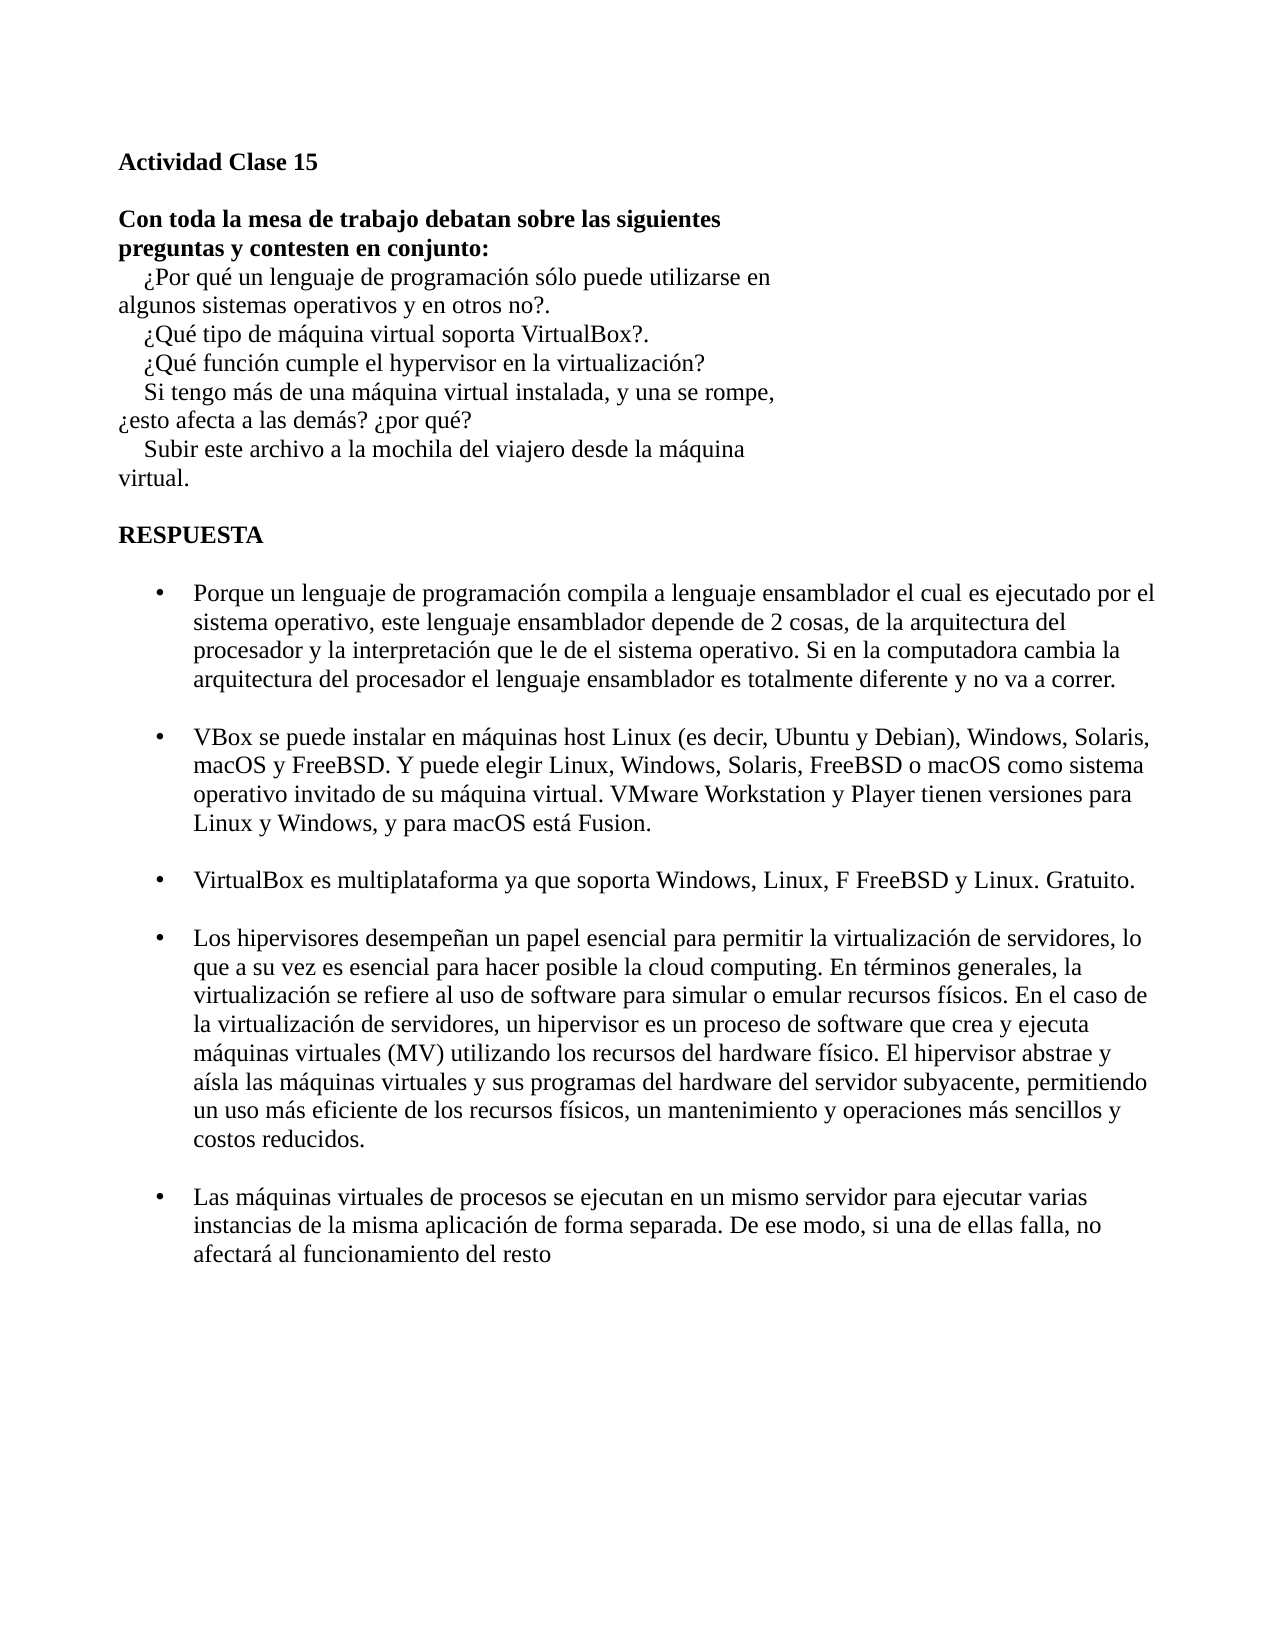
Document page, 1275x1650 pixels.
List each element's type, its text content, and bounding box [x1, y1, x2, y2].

text  Si tengo más de una máquina virtual instalada, y una se rompe, [118, 377, 1157, 406]
text Con toda la mesa de trabajo debatan sobre las siguientes [118, 204, 1157, 233]
list Las máquinas virtuales de procesos se ejecutan en un mismo servidor para ejecutar varias instancias de la misma aplicación de forma separada. De ese modo, si una de ellas falla, no afectará al funcionamiento del resto [156, 1182, 1157, 1268]
text  Subir este archivo a la mochila del viajero desde la máquina [118, 434, 1157, 463]
text preguntas y contesten en conjunto: [118, 233, 1157, 262]
text ¿esto afecta a las demás? ¿por qué? [118, 406, 1157, 434]
text  ¿Qué función cumple el hypervisor en la virtualización? [118, 348, 1157, 377]
list Porque un lenguaje de programación compila a lenguaje ensamblador el cual es ejecutado por el sistema operativo, este lenguaje ensamblador depende de 2 cosas, de la arquitectura del procesador y la interpretación que le de el sistema operativo. Si en la computadora cambia la arquitectura del procesador el lenguaje ensamblador es totalmente diferente y no va a correr. [156, 578, 1157, 693]
text Actividad Clase 15 [118, 147, 1157, 176]
list VirtualBox es multiplataforma ya que soporta Windows, Linux, F FreeBSD y Linux. Gratuito. [156, 866, 1157, 894]
list Los hipervisores desempeñan un papel esencial para permitir la virtualización de servidores, lo que a su vez es esencial para hacer posible la cloud computing. En términos generales, la virtualización se refiere al uso de software para simular o emular recursos físicos. En el caso de la virtualización de servidores, un hipervisor es un proceso de software que crea y ejecuta máquinas virtuales (MV) utilizando los recursos del hardware físico. El hipervisor abstrae y aísla las máquinas virtuales y sus programas del hardware del servidor subyacente, permitiendo un uso más eficiente de los recursos físicos, un mantenimiento y operaciones más sencillos y costos reducidos. [156, 923, 1157, 1153]
text algunos sistemas operativos y en otros no?. [118, 291, 1157, 319]
text  ¿Qué tipo de máquina virtual soporta VirtualBox?. [118, 319, 1157, 348]
text RESPUESTA [118, 521, 1157, 549]
list VBox se puede instalar en máquinas host Linux (es decir, Ubuntu y Debian), Windows, Solaris, macOS y FreeBSD. Y puede elegir Linux, Windows, Solaris, FreeBSD o macOS como sistema operativo invitado de su máquina virtual. VMware Workstation y Player tienen versiones para Linux y Windows, y para macOS está Fusion. [156, 722, 1157, 837]
text  ¿Por qué un lenguaje de programación sólo puede utilizarse en [118, 262, 1157, 291]
text virtual. [118, 463, 1157, 492]
